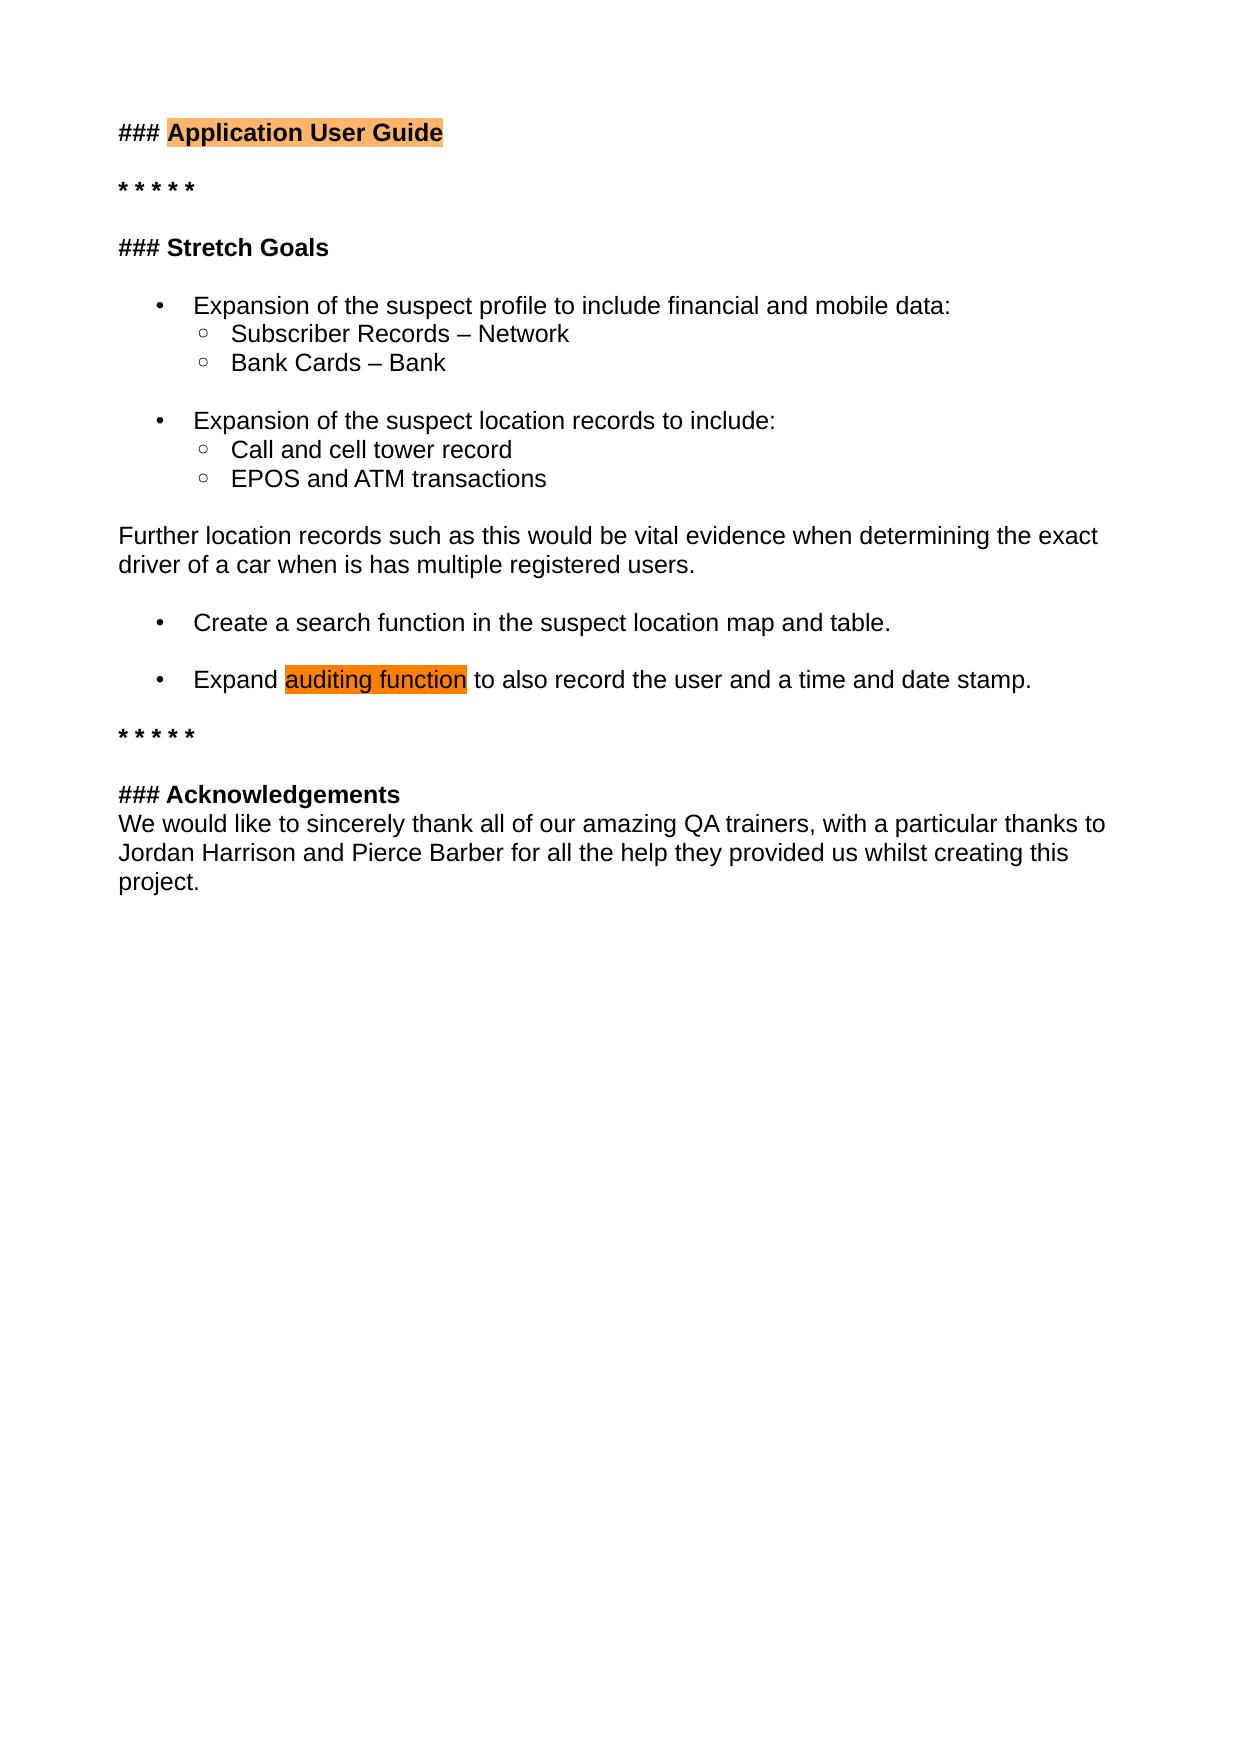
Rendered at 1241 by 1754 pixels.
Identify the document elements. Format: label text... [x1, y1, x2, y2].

list Create a search function in the suspect location map and table. [156, 607, 1122, 636]
list Bank Cards – Bank [193, 348, 1122, 377]
list Expansion of the suspect location records to include: [156, 406, 1122, 435]
text * * * * * [118, 723, 1122, 751]
list Subscriber Records – Network [193, 319, 1122, 348]
text We would like to sincerely thank all of our amazing QA trainers, with a particular thanks to Jordan Harrison and Pierce Barber for all the help they provided us whilst creating this project. [118, 809, 1122, 895]
text ### Acknowledgements [118, 780, 1122, 809]
list EPOS and ATM transactions [193, 464, 1122, 492]
text * * * * * [118, 176, 1122, 204]
list Expand auditing function to also record the user and a time and date stamp. [156, 665, 1122, 694]
text ### Application User Guide [118, 118, 1122, 147]
list Call and cell tower record [193, 435, 1122, 464]
text Further location records such as this would be vital evidence when determining the exact driver of a car when is has multiple registered users. [118, 521, 1122, 579]
list Expansion of the suspect profile to include financial and mobile data: [156, 291, 1122, 319]
text ### Stretch Goals [118, 233, 1122, 262]
